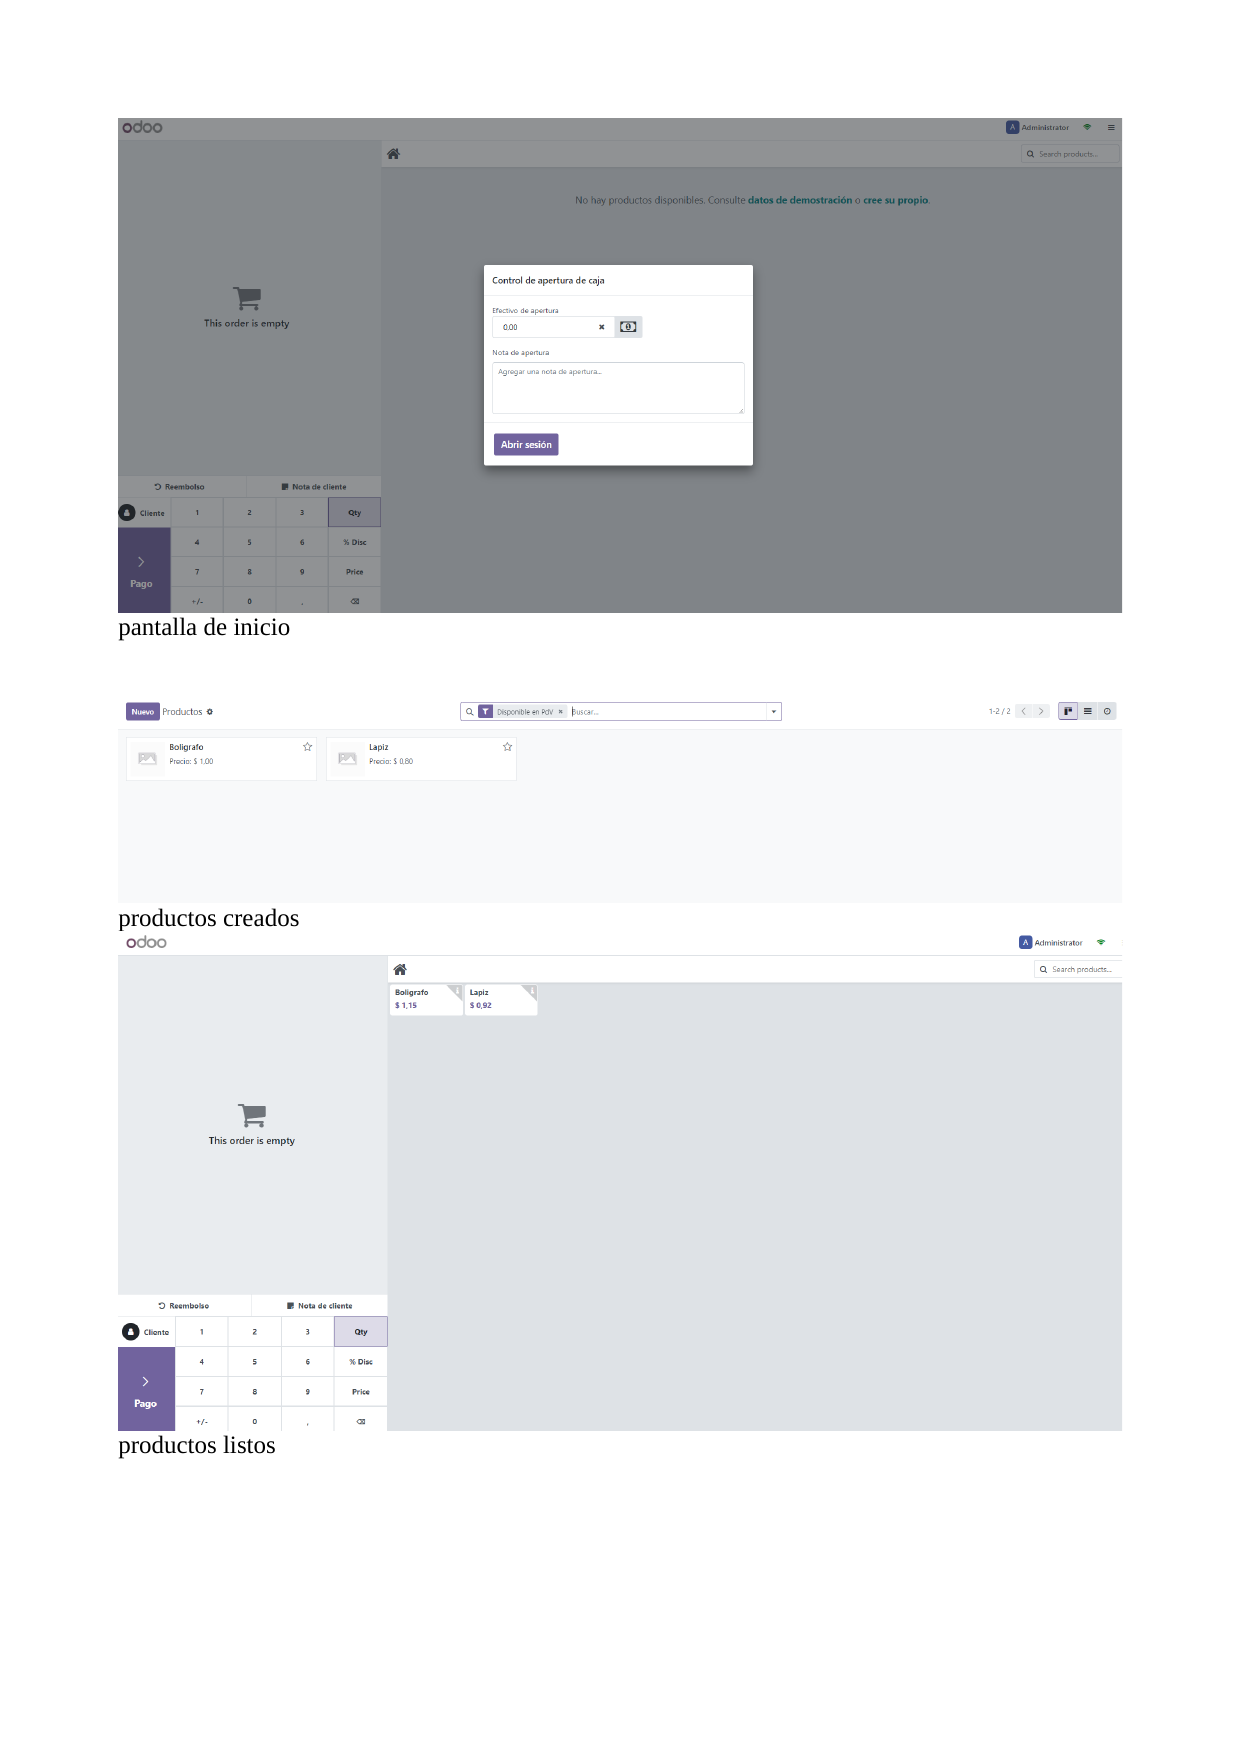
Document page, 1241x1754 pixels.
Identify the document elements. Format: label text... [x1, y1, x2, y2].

picture [118, 118, 1123, 613]
text pantalla de inicio [118, 613, 1122, 641]
text productos creados [118, 903, 1122, 931]
picture [118, 931, 1123, 1431]
picture [118, 698, 1123, 903]
text productos listos [118, 1431, 1122, 1459]
